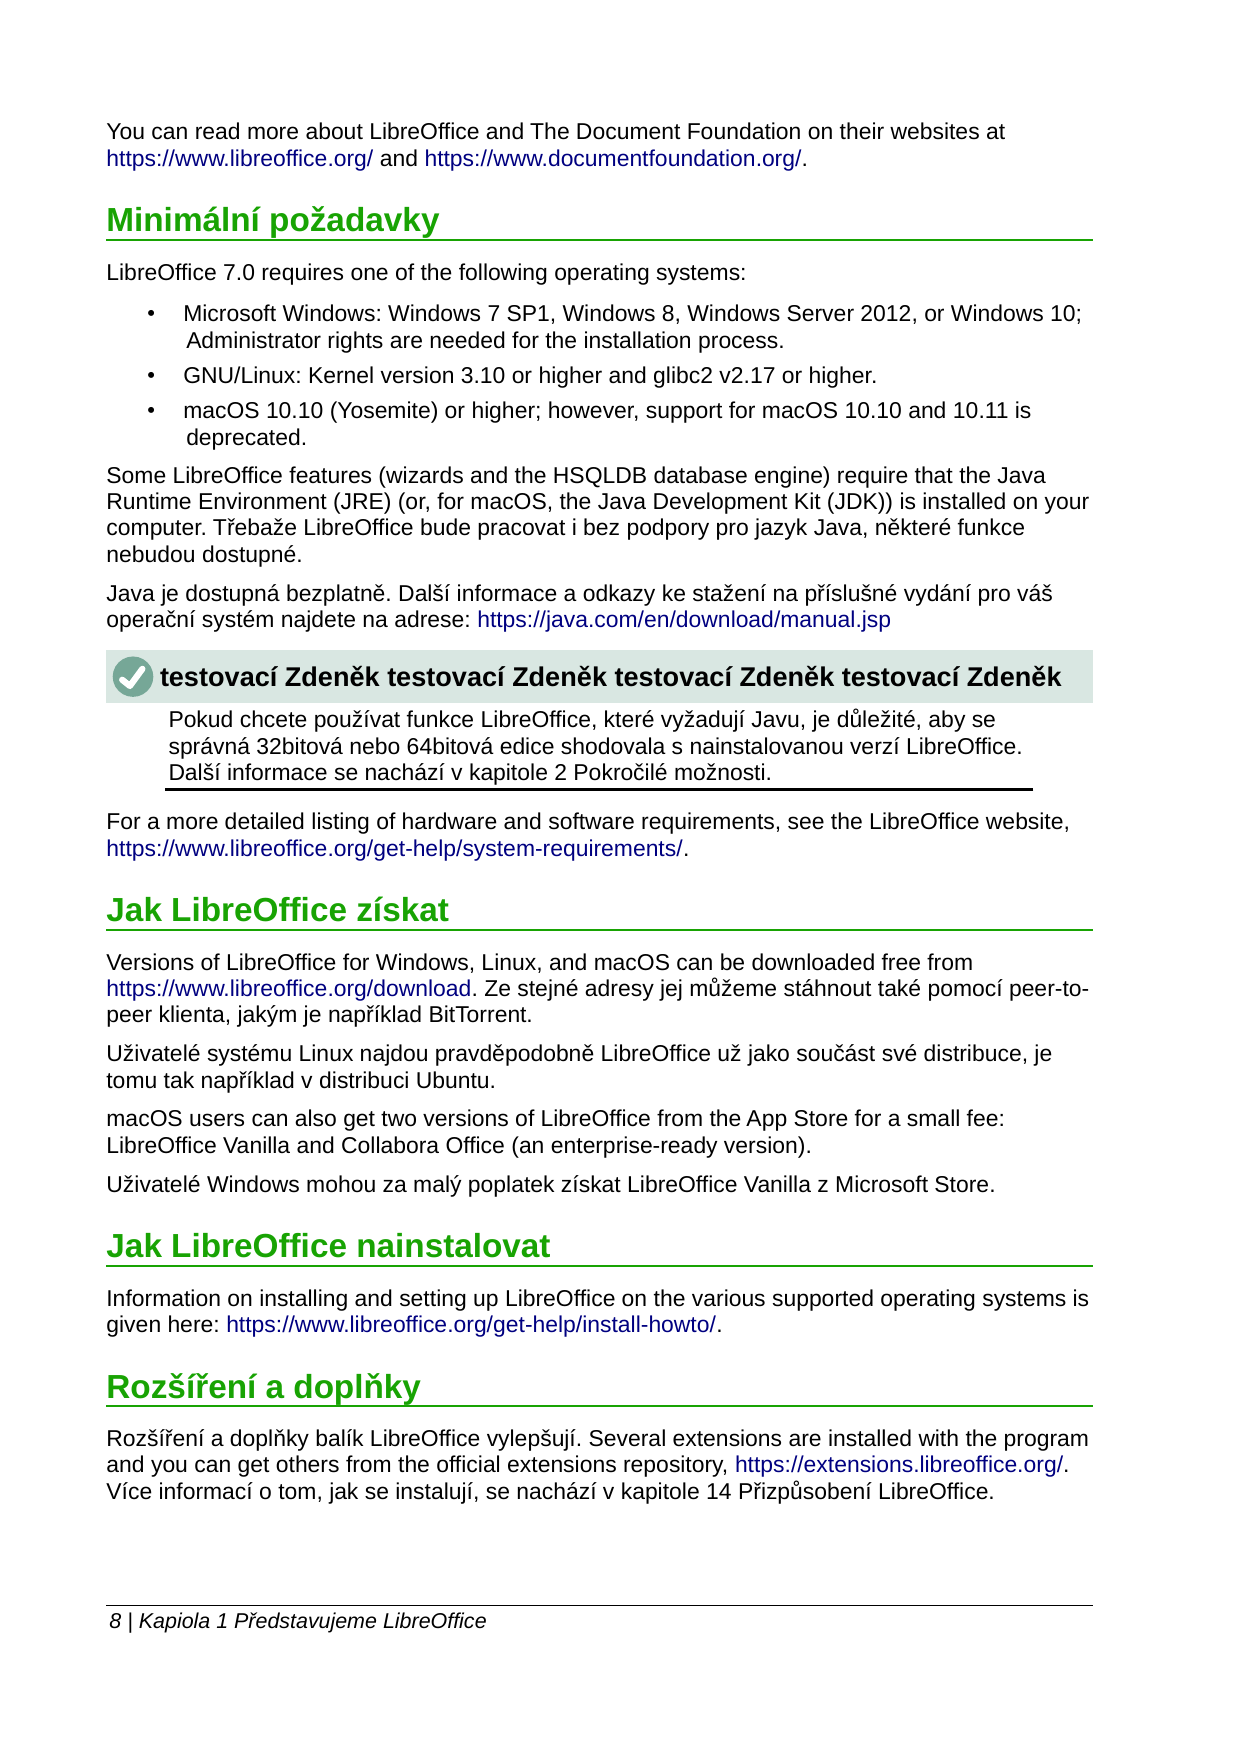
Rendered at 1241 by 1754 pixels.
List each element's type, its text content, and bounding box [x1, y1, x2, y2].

subtitle Jak LibreOffice nainstalovat [106, 1226, 1093, 1265]
text LibreOffice 7.0 requires one of the following operating systems: [106, 258, 1093, 285]
text Uživatelé systému Linux najdou pravděpodobně LibreOffice už jako součást své distribuce, je tomu tak například v distribuci Ubuntu. [106, 1040, 1093, 1093]
text Uživatelé Windows mohou za malý poplatek získat LibreOffice Vanilla z Microsoft Store. [106, 1171, 1093, 1197]
text For a more detailed listing of hardware and software requirements, see the LibreOffice website, https://www.libreoffice.org/get-help/system-requirements/. [106, 808, 1093, 861]
text You can read more about LibreOffice and The Document Foundation on their websites at https://www.libreoffice.org/ and https://www.documentfoundation.org/. [106, 118, 1093, 171]
subtitle Rozšíření a doplňky [106, 1367, 1093, 1405]
list macOS 10.10 (Yosemite) or higher; however, support for macOS 10.10 and 10.11 is deprecated. [144, 394, 1093, 453]
text Versions of LibreOffice for Windows, Linux, and macOS can be downloaded free from https://www.libreoffice.org/download. Ze stejné adresy jej můžeme stáhnout také pomocí peer-to-peer klienta, jakým je například BitTorrent. [106, 949, 1093, 1028]
text macOS users can also get two versions of LibreOffice from the App Store for a small fee: LibreOffice Vanilla and Collabora Office (an enterprise-ready version). [106, 1105, 1093, 1158]
subtitle testovací Zdeněk testovací Zdeněk testovací Zdeněk testovací Zdeněk [106, 650, 1093, 703]
text Rozšíření a doplňky balík LibreOffice vylepšují. Several extensions are installed with the program and you can get others from the official extensions repository, https://extensions.libreoffice.org/. Více informací o tom, jak se instalují, se nachází v kapitole 14 Přizpůsobení LibreOffice. [106, 1425, 1093, 1504]
subtitle Jak LibreOffice získat [106, 890, 1093, 929]
text Some LibreOffice features (wizards and the HSQLDB database engine) require that the Java Runtime Environment (JRE) (or, for macOS, the Java Development Kit (JDK)) is installed on your computer. Třebaže LibreOffice bude pracovat i bez podpory pro jazyk Java, některé funkce nebudou dostupné. [106, 462, 1093, 567]
list Microsoft Windows: Windows 7 SP1, Windows 8, Windows Server 2012, or Windows 10; Administrator rights are needed for the installation process. [144, 297, 1093, 353]
list GNU/Linux: Kernel version 3.10 or higher and glibc2 v2.17 or higher. [144, 359, 1093, 388]
subtitle Minimální požadavky [106, 200, 1093, 239]
text Pokud chcete používat funkce LibreOffice, které vyžadují Javu, je důležité, aby se správná 32bitová nebo 64bitová edice shodovala s nainstalovanou verzí LibreOffice. Další informace se nachází v kapitole 2 Pokročilé možnosti. [165, 703, 1033, 788]
text Java je dostupná bezplatně. Další informace a odkazy ke stažení na příslušné vydání pro váš operační systém najdete na adrese: https://java.com/en/download/manual.jsp [106, 579, 1093, 632]
text Information on installing and setting up LibreOffice on the various supported operating systems is given here: https://www.libreoffice.org/get-help/install-howto/. [106, 1285, 1093, 1337]
